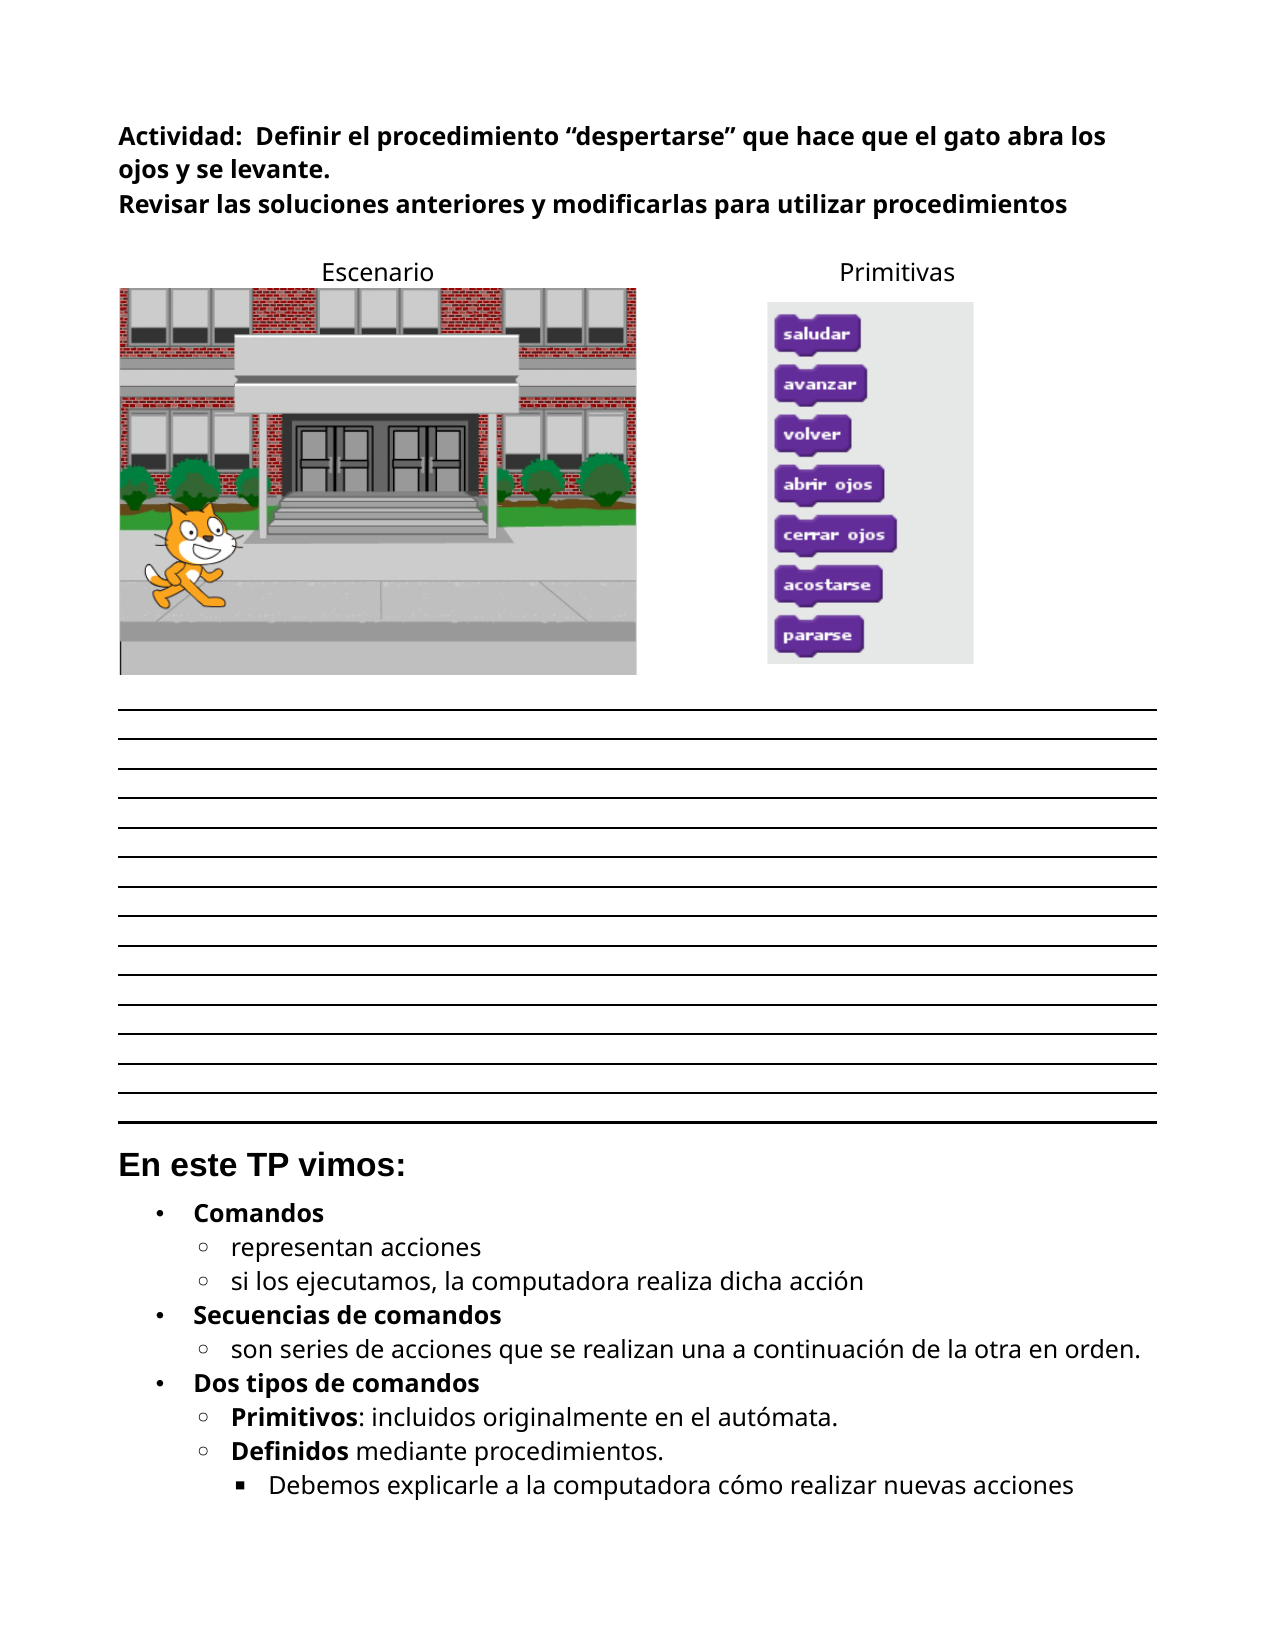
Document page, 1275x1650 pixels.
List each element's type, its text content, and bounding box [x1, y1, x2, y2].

table_cell [118, 947, 637, 974]
list Dos tipos de comandos [156, 1366, 1157, 1400]
table_cell [638, 1065, 1157, 1092]
table_header Primitivas [638, 254, 1157, 288]
list son series de acciones que se realizan una a continuación de la otra en orden. [193, 1332, 1157, 1366]
table_cell [118, 675, 637, 709]
table_cell [118, 770, 637, 797]
table_cell [118, 711, 637, 738]
table_cell [118, 829, 637, 856]
table_cell [638, 1006, 1157, 1033]
table_cell [118, 1094, 637, 1121]
table_cell [638, 289, 1157, 709]
picture [118, 288, 638, 675]
table_cell [638, 1035, 1157, 1062]
table_cell [638, 947, 1157, 974]
text Revisar las soluciones anteriores y modificarlas para utilizar procedimientos [118, 186, 1157, 220]
list Primitivos: incluidos originalmente en el autómata. [193, 1400, 1157, 1434]
table_cell [638, 1094, 1157, 1121]
table_cell [638, 888, 1157, 915]
table_cell [638, 770, 1157, 797]
picture [767, 302, 974, 664]
list si los ejecutamos, la computadora realiza dicha acción [193, 1264, 1157, 1298]
table_cell [638, 976, 1157, 1003]
subtitle En este TP vimos: [118, 1144, 1157, 1183]
table_cell [118, 1035, 637, 1062]
table_cell [638, 858, 1157, 886]
table_cell [118, 1006, 637, 1033]
table_cell [118, 1065, 637, 1092]
table_header Escenario [118, 254, 637, 288]
table_cell [118, 888, 637, 915]
table_cell [118, 976, 637, 1003]
table_cell [638, 711, 1157, 738]
text Actividad: Definir el procedimiento “despertarse” que hace que el gato abra los ojos y se levante. [118, 118, 1157, 186]
list Definidos mediante procedimientos. [193, 1434, 1157, 1468]
list Comandos [156, 1196, 1157, 1229]
list representan acciones [193, 1229, 1157, 1264]
table_cell [118, 858, 637, 886]
list Secuencias de comandos [156, 1298, 1157, 1332]
table_cell [638, 917, 1157, 944]
table_cell [118, 917, 637, 944]
table_cell [638, 829, 1157, 856]
table_cell [638, 799, 1157, 827]
table_cell [118, 799, 637, 827]
list Debemos explicarle a la computadora cómo realizar nuevas acciones [231, 1468, 1157, 1502]
table_cell [118, 740, 637, 768]
table_cell [638, 740, 1157, 768]
